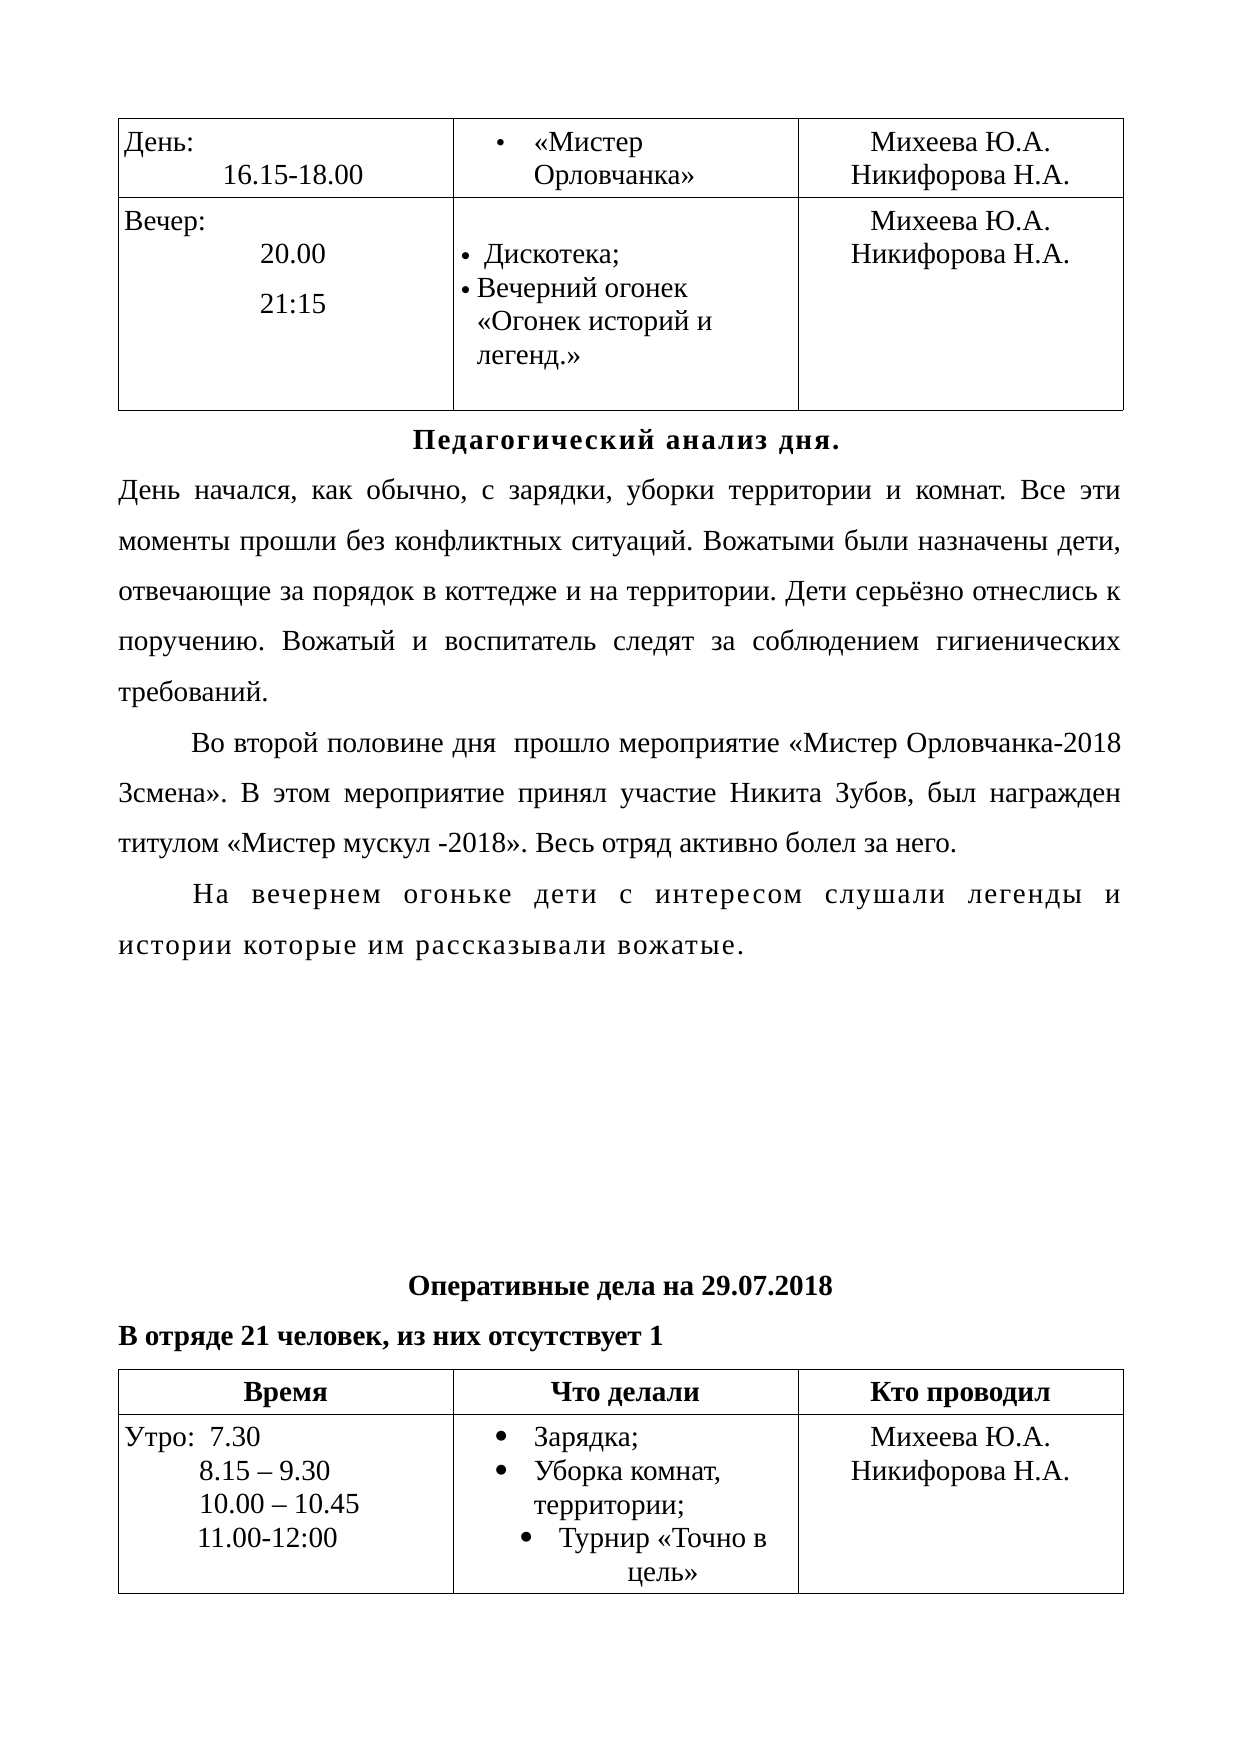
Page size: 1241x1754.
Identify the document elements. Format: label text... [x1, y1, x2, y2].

table_cell Михеева Ю.А. Никифорова Н.А. [799, 119, 1123, 197]
table_header Время [119, 1370, 453, 1414]
table_cell «Мистер Орловчанка» [454, 119, 798, 197]
table_header Кто проводил [799, 1370, 1123, 1414]
text Во второй половине дня прошло мероприятие «Мистер Орловчанка-2018 3смена». В этом мероприятие принял участие Никита Зубов, был награжден титулом «Мистер мускул -2018». Весь отряд активно болел за него. [118, 725, 1122, 859]
table_cell Зарядка; Уборка комнат, территории; Турнир «Точно в цель» [454, 1415, 798, 1593]
table_cell День: 16.15-18.00 [119, 119, 453, 197]
table_cell Вечер: 20.00 21:15 [119, 198, 453, 409]
table_cell Утро: 7.30 8.15 – 9.30 10.00 – 10.45 11.00-12:00 [119, 1415, 453, 1593]
table_cell Михеева Ю.А. Никифорова Н.А. [799, 1415, 1123, 1593]
text День начался, как обычно, с зарядки, уборки территории и комнат. Все эти моменты прошли без конфликтных ситуаций. Вожатыми были назначены дети, отвечающие за порядок в коттедже и на территории. Дети серьёзно отнеслись к поручению. Вожатый и воспитатель следят за соблюдением гигиенических требований. [118, 472, 1122, 707]
text Оперативные дела на 29.07.2018 [118, 1268, 1122, 1302]
text На вечернем огоньке дети с интересом слушали легенды и истории которые им рассказывали вожатые. [118, 876, 1122, 960]
table_header Что делали [454, 1370, 798, 1414]
table_cell Михеева Ю.А. Никифорова Н.А. [799, 198, 1123, 409]
table_cell Дискотека; Вечерний огонек «Огонек историй и легенд.» [454, 198, 798, 409]
text Педагогический анализ дня. [118, 422, 1122, 456]
text В отряде 21 человек, из них отсутствует 1 [118, 1318, 1122, 1352]
